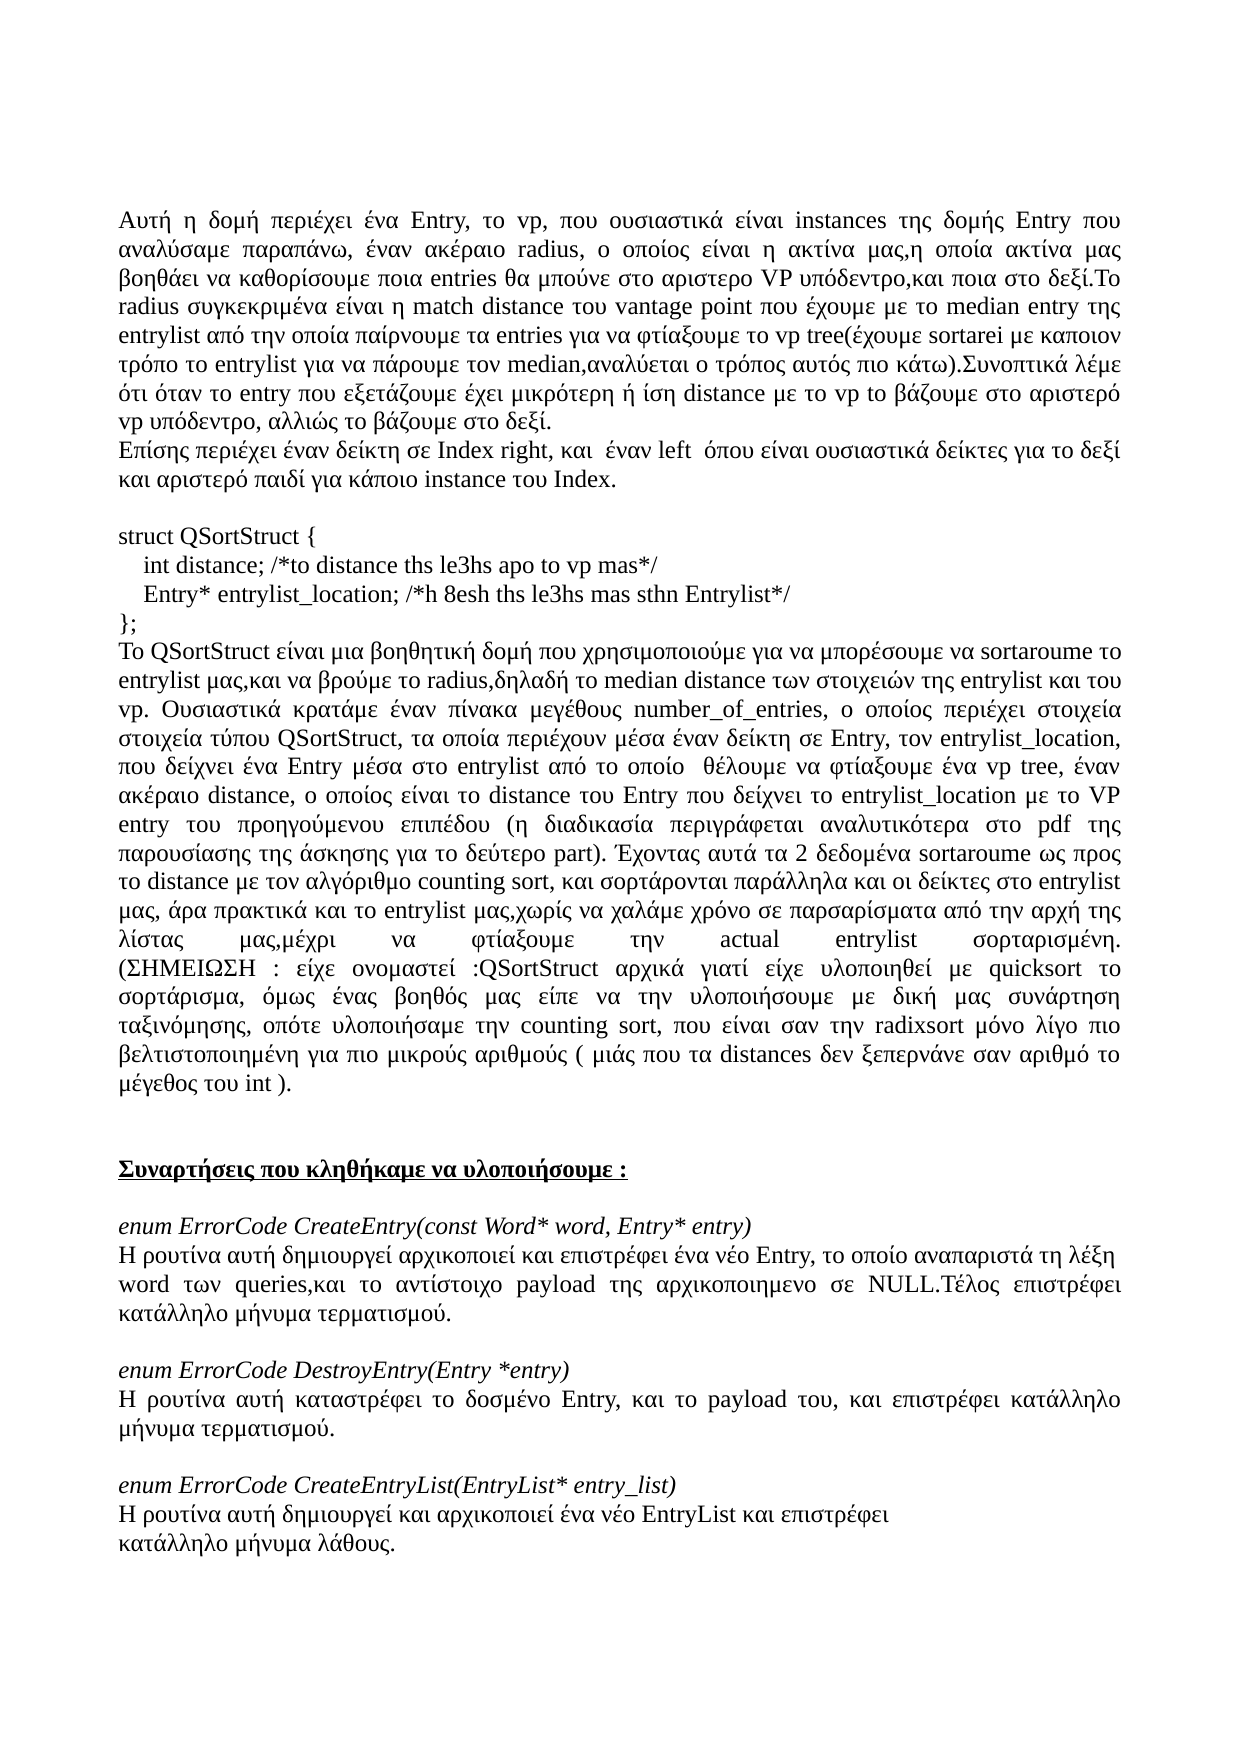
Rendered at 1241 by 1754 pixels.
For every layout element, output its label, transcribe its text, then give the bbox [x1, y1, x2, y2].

text Η ρουτίνα αυτή δημιουργεί και αρχικοποιεί ένα νέο EntryList και επιστρέφει [118, 1499, 1122, 1528]
text Η ρουτίνα αυτή δημιουργεί αρχικοποιεί και επιστρέφει ένα νέο Entry, το οποίο αναπαριστά τη λέξη [118, 1240, 1122, 1269]
text enum ErrorCode CreateEntry(const Word* word, Entry* entry) [118, 1211, 1122, 1240]
text enum ErrorCode CreateEntryList(EntryList* entry_list) [118, 1470, 1122, 1499]
text To QSortStruct είναι μια βοηθητική δομή που χρησιμοποιούμε για να μπορέσουμε να sortaroume το entrylist μας,και να βρούμε το radius,δηλαδή τo median distance των στοιχειών της entrylist και του vp. Ουσιαστικά κρατάμε έναν πίνακα μεγέθους number_of_entries, ο οποίος περιέχει στοιχεία στοιχεία τύπου QSortStruct, τα οποία περιέχουν μέσα έναν δείκτη σε Entry, τον entrylist_location, που δείχνει ένα Εntry μέσα στο entrylist από το οποίο θέλουμε να φτίαξουμε ένα vp tree, έναν ακέραιο distance, ο οποίος είναι το distance του Εntry που δείχνει το entrylist_location με το VP entry του προηγούμενου επιπέδου (η διαδικασία περιγράφεται αναλυτικότερα στο pdf της παρουσίασης της άσκησης για το δεύτερο part). Έχοντας αυτά τα 2 δεδομένα sortaroume ως προς το distance με τον αλγόριθμο counting sort, και σορτάρονται παράλληλα και οι δείκτες στο entrylist μας, άρα πρακτικά και το entrylist μας,χωρίς να χαλάμε χρόνο σε παρσαρίσματα από την αρχή της λίστας μας,μέχρι να φτίαξουμε την actual entrylist σορταρισμένη. (ΣΗΜΕΙΩΣΗ : είχε ονομαστεί :QSortStruct αρχικά γιατί είχε υλοποιηθεί με quicksort το σορτάρισμα, όμως ένας βοηθός μας είπε να την υλοποιήσουμε με δική μας συνάρτηση ταξινόμησης, οπότε υλοποιήσαμε την counting sort, που είναι σαν την radixsort μόνο λίγο πιο βελτιστοποιημένη για πιο μικρούς αριθμούς ( μιάς που τα distances δεν ξεπερνάνε σαν αριθμό το μέγεθος του int ). [118, 636, 1122, 1096]
text Η ρουτίνα αυτή καταστρέφει το δοσμένο Entry, και το payload του, και επιστρέφει κατάλληλο μήνυμα τερματισμού. [118, 1384, 1122, 1441]
text enum ErrorCode DestroyEntry(Entry *entry) [118, 1355, 1122, 1384]
text Aυτή η δομή περιέχει ένα Εntry, το vp, που ουσιαστικά είναι instances της δομής Entry που αναλύσαμε παραπάνω, έναν ακέραιο radius, ο οποίος είναι η ακτίνα μας,η οποία ακτίνα μας βοηθάει να καθορίσουμε ποια entries θα μπούνε στο αριστερο VP υπόδεντρο,και ποια στο δεξί.Το radius συγκεκριμένα είναι η match distance του vantage point που έχουμε με το median entry της entrylist από την οποία παίρνουμε τα entries για να φτίαξουμε το vp tree(έχουμε sortarei με καποιον τρόπο το entrylist για να πάρουμε τον median,αναλύεται ο τρόπος αυτός πιο κάτω).Συνοπτικά λέμε ότι όταν το entry που εξετάζουμε έχει μικρότερη ή ίση distance με το vp to βάζουμε στο αριστερό vp υπόδεντρο, αλλιώς το βάζουμε στο δεξί. [118, 205, 1122, 435]
text }; [118, 608, 1122, 636]
text κατάλληλο μήνυμα λάθους. [118, 1528, 1122, 1556]
text int distance; /*to distance ths le3hs apo to vp mas*/ [118, 550, 1122, 579]
text Συναρτήσεις που κληθήκαμε να υλοποιήσουμε : [118, 1154, 1122, 1183]
text word των queries,και το αντίστοιχο payload της αρχικοποιημενο σε NULL.Τέλος επιστρέφει κατάλληλο μήνυμα τερματισμού. [118, 1269, 1122, 1326]
text Επίσης περιέχει έναν δείκτη σε Index right, και έναν left όπου είναι ουσιαστικά δείκτες για το δεξί και αριστερό παιδί για κάποιο instance του Ιndex. [118, 435, 1122, 493]
text Entry* entrylist_location; /*h 8esh ths le3hs mas sthn Entrylist*/ [118, 579, 1122, 608]
text struct QSortStruct { [118, 521, 1122, 550]
